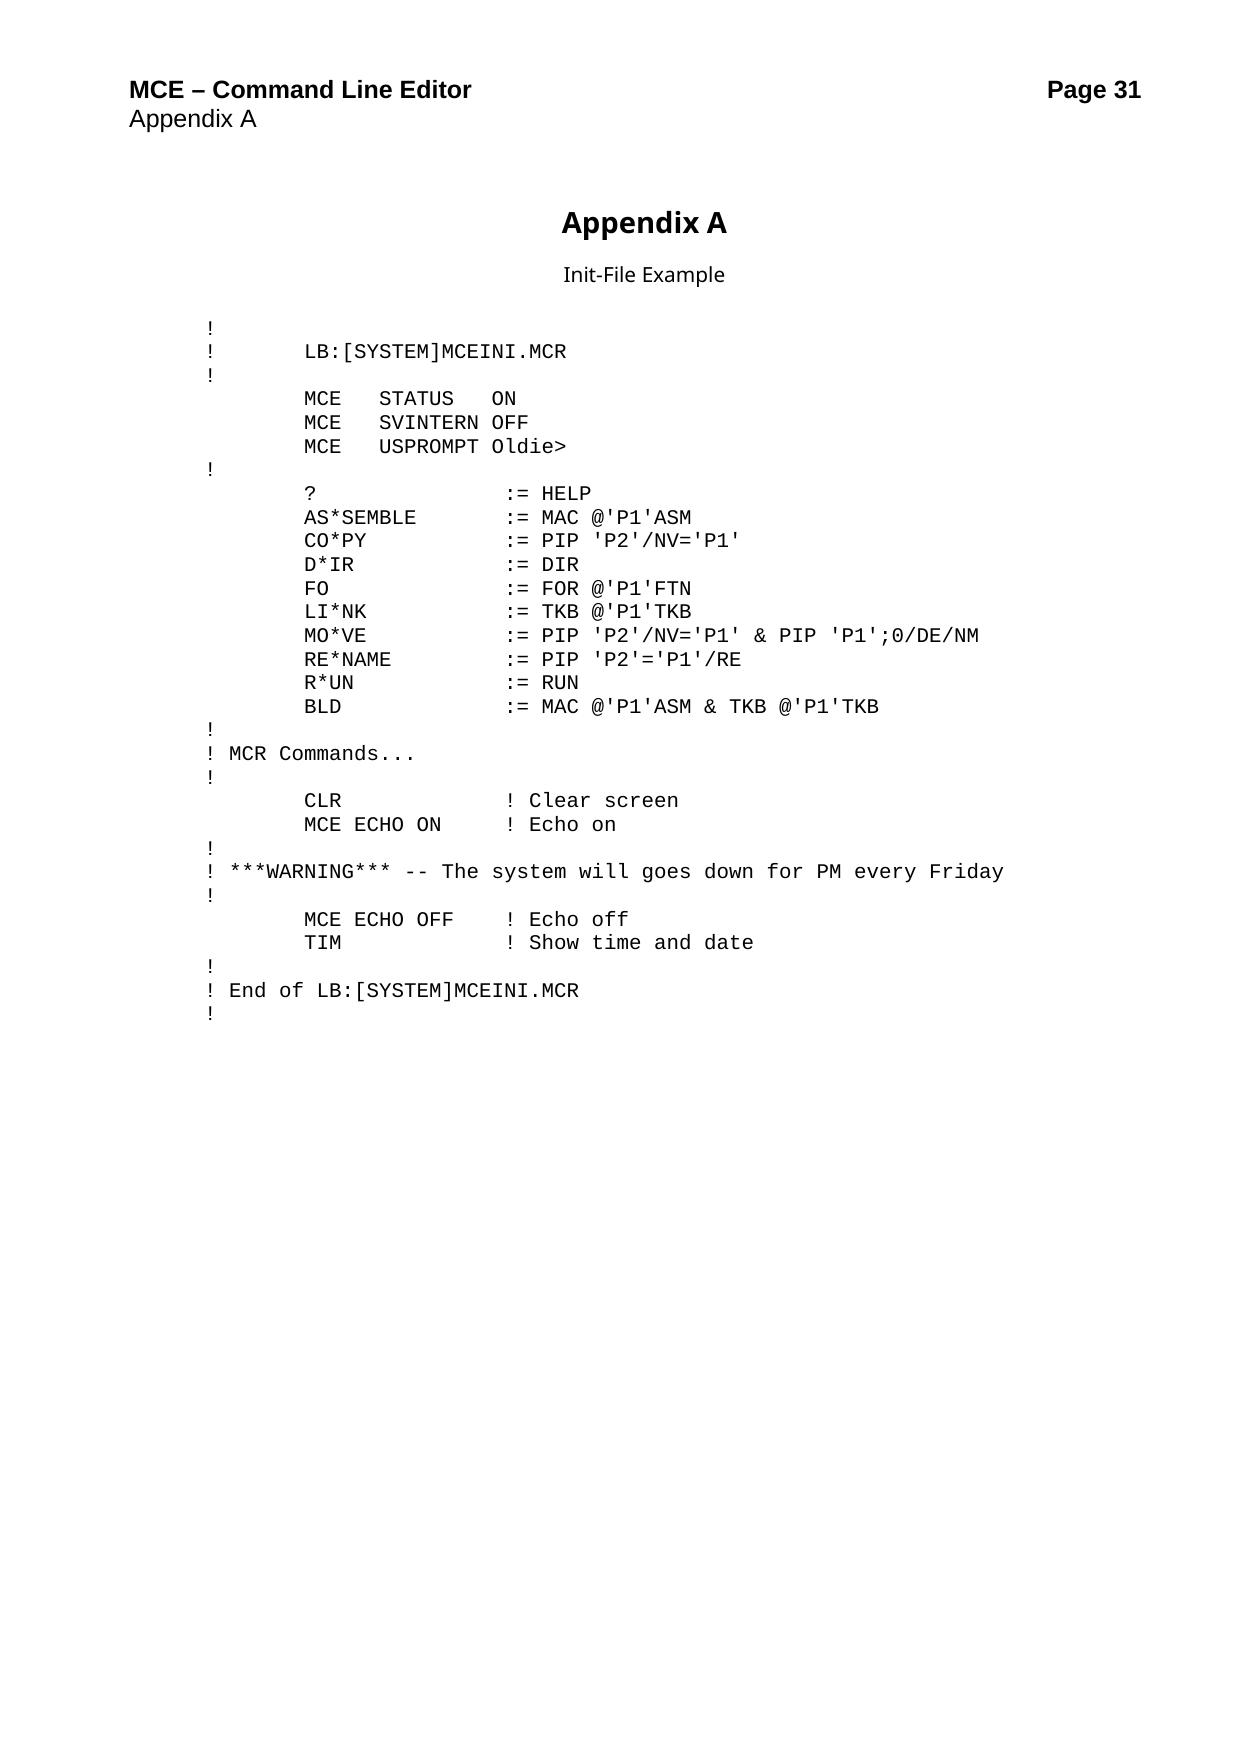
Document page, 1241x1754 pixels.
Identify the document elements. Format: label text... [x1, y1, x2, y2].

text ! [204, 885, 1159, 909]
text ? := HELP [204, 483, 1159, 507]
text AS*SEMBLE := MAC @'P1'ASM [204, 507, 1159, 530]
text MCE ECHO OFF ! Echo off [204, 909, 1159, 932]
text MO*VE := PIP 'P2'/NV='P1' & PIP 'P1';0/DE/NM [204, 625, 1159, 648]
text MCE SVINTERN OFF [204, 412, 1159, 436]
text TIM ! Show time and date [204, 932, 1159, 956]
text ! MCR Commands... [204, 743, 1159, 767]
text FO := FOR @'P1'FTN [204, 578, 1159, 601]
text ! [204, 719, 1159, 743]
text ! ***WARNING*** -- The system will goes down for PM every Friday [204, 861, 1159, 885]
text ! LB:[SYSTEM]MCEINI.MCR [204, 341, 1159, 365]
text MCE ECHO ON ! Echo on [204, 814, 1159, 838]
text ! [204, 459, 1159, 483]
text LI*NK := TKB @'P1'TKB [204, 601, 1159, 625]
text BLD := MAC @'P1'ASM & TKB @'P1'TKB [204, 696, 1159, 719]
text ! [204, 956, 1159, 979]
text ! [204, 838, 1159, 861]
text ! [204, 317, 1159, 341]
text ! [204, 1003, 1159, 1027]
text ! [204, 365, 1159, 388]
text RE*NAME := PIP 'P2'='P1'/RE [204, 648, 1159, 672]
text MCE USPROMPT Oldie> [204, 436, 1159, 459]
text CO*PY := PIP 'P2'/NV='P1' [204, 530, 1159, 554]
subtitle Appendix A [129, 203, 1159, 242]
text CLR ! Clear screen [204, 790, 1159, 814]
text Init-File Example [129, 260, 1159, 289]
text R*UN := RUN [204, 672, 1159, 696]
text D*IR := DIR [204, 554, 1159, 578]
text ! End of LB:[SYSTEM]MCEINI.MCR [204, 979, 1159, 1003]
text MCE STATUS ON [204, 388, 1159, 412]
text ! [204, 767, 1159, 790]
